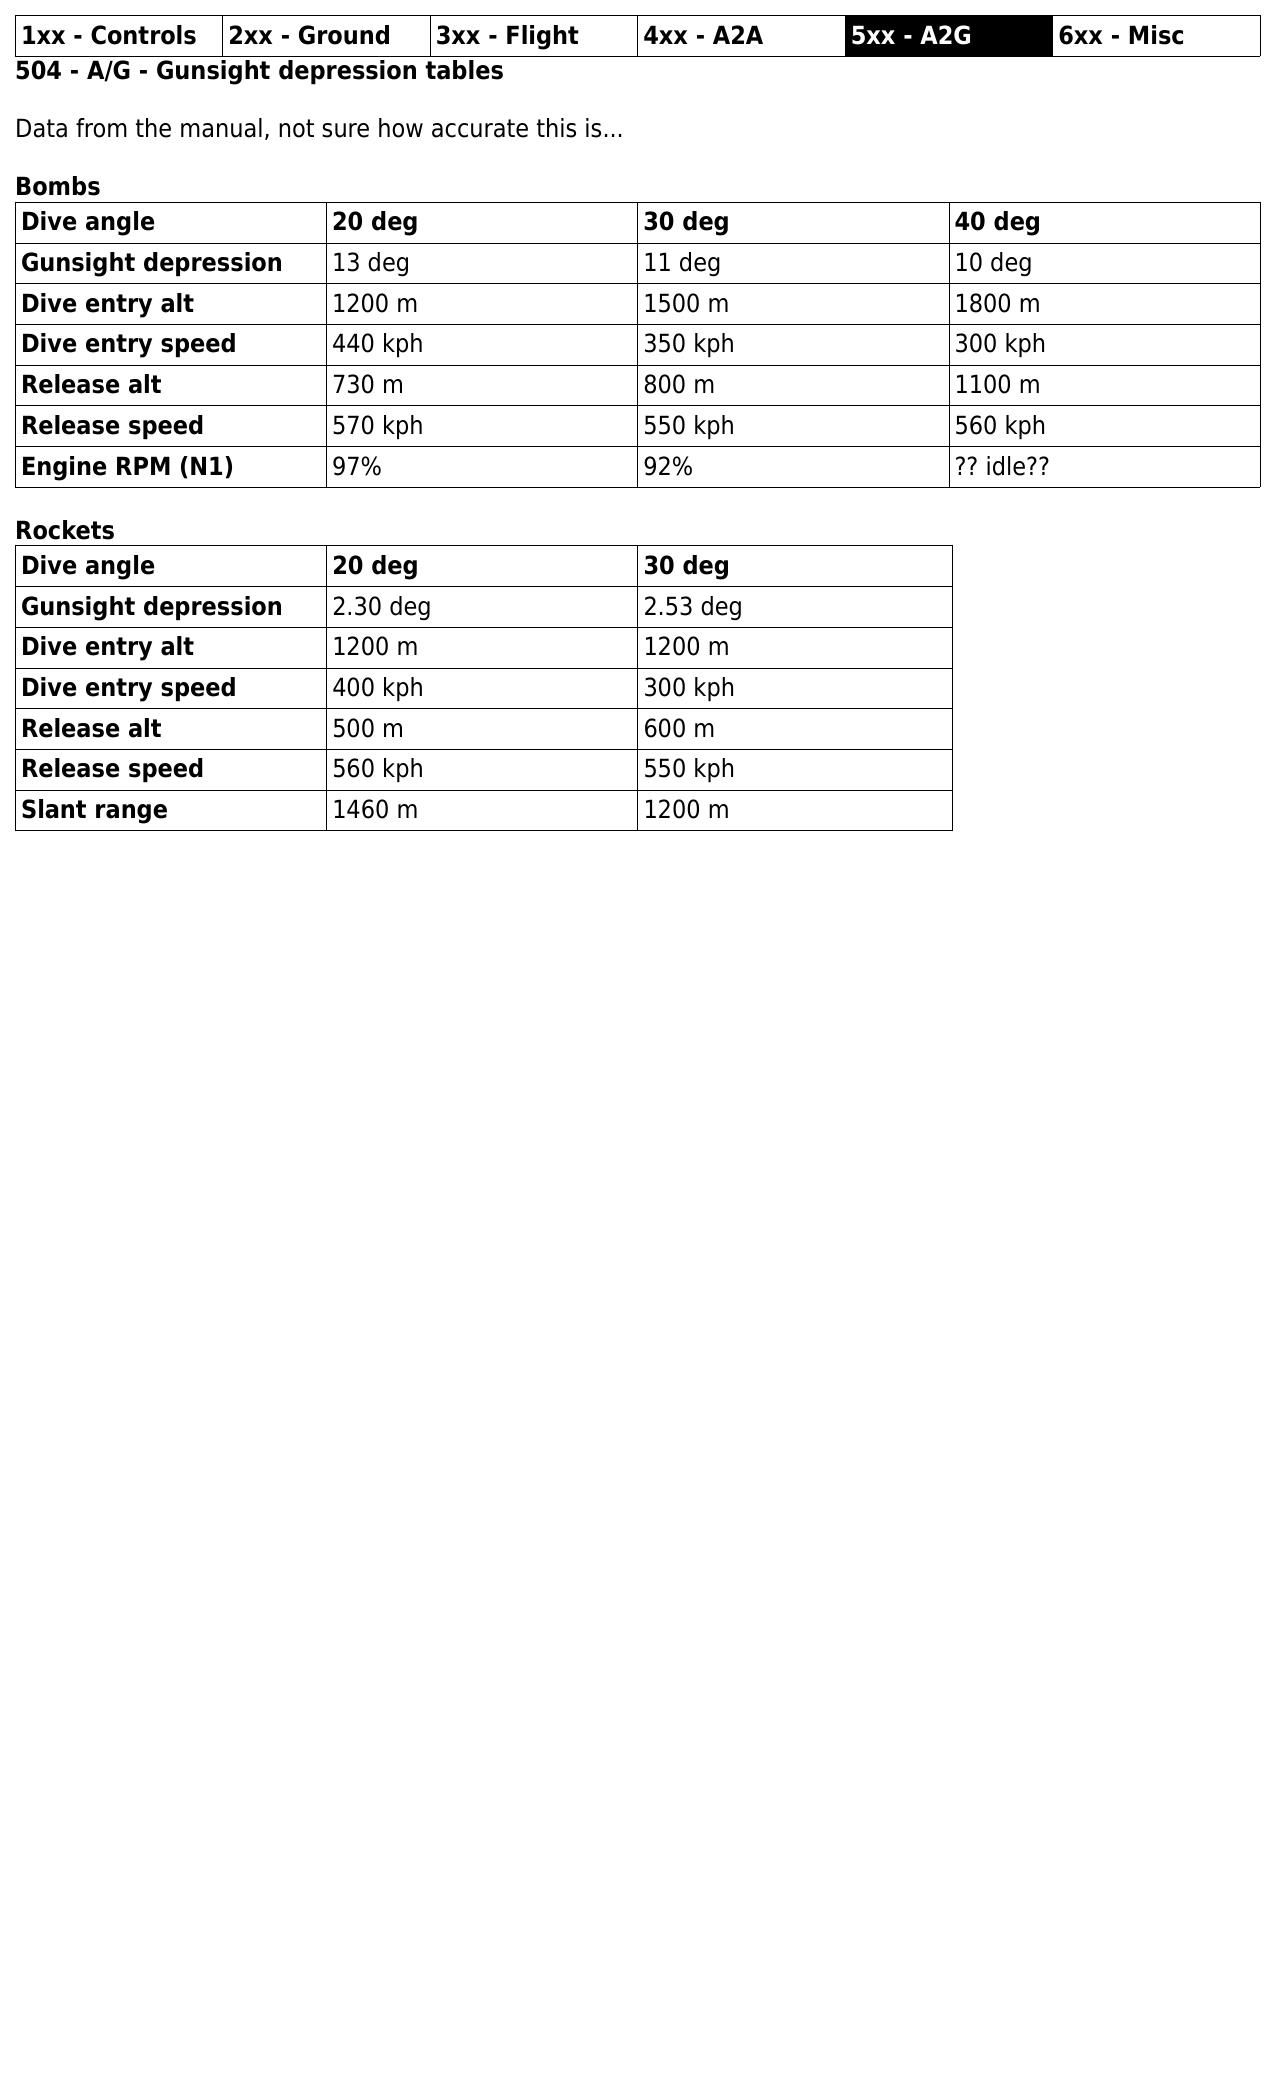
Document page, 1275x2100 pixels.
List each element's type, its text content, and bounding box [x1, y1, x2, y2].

table_header 30 deg [638, 203, 949, 242]
text Bombs [15, 172, 1260, 202]
table_cell 11 deg [638, 244, 949, 283]
table_header Dive angle [16, 546, 326, 586]
table_cell Dive entry speed [16, 669, 326, 708]
table_cell 550 kph [638, 406, 949, 446]
table_cell 1100 m [950, 366, 1260, 405]
table_header Dive angle [16, 203, 326, 242]
table_header 3xx - Flight [431, 16, 637, 56]
table_cell 730 m [327, 366, 637, 405]
table_cell Release speed [16, 750, 326, 789]
table_cell Engine RPM (N1) [16, 447, 326, 487]
table_header 2xx - Ground [223, 16, 430, 56]
table_cell 560 kph [327, 750, 637, 789]
table_cell 10 deg [950, 244, 1260, 283]
table_cell Gunsight depression [16, 244, 326, 283]
table_cell 560 kph [950, 406, 1260, 446]
table_cell 97% [327, 447, 637, 487]
table_header 30 deg [638, 546, 952, 586]
table_header 4xx - A2A [638, 16, 845, 56]
table_cell 800 m [638, 366, 949, 405]
table_header 1xx - Controls [16, 16, 222, 56]
table_cell 1500 m [638, 284, 949, 324]
table_cell Dive entry speed [16, 325, 326, 364]
table_cell Release alt [16, 366, 326, 405]
table_cell 300 kph [950, 325, 1260, 364]
table_cell 2.53 deg [638, 587, 952, 627]
table_cell Gunsight depression [16, 587, 326, 627]
table_cell 440 kph [327, 325, 637, 364]
table_cell Dive entry alt [16, 628, 326, 667]
table_header 5xx - A2G [846, 16, 1052, 56]
table_cell 1800 m [950, 284, 1260, 324]
table_cell 1200 m [638, 791, 952, 830]
table_cell 2.30 deg [327, 587, 637, 627]
table_cell Release alt [16, 709, 326, 749]
table_cell Dive entry alt [16, 284, 326, 324]
table_cell 350 kph [638, 325, 949, 364]
table_cell 600 m [638, 709, 952, 749]
table_header 20 deg [327, 203, 637, 242]
table_cell 1200 m [327, 284, 637, 324]
text Rockets [15, 516, 1260, 545]
table_cell 92% [638, 447, 949, 487]
text Data from the manual, not sure how accurate this is... [15, 114, 1260, 143]
table_cell Slant range [16, 791, 326, 830]
table_header 20 deg [327, 546, 637, 586]
table_cell 570 kph [327, 406, 637, 446]
table_cell 1460 m [327, 791, 637, 830]
table_cell 500 m [327, 709, 637, 749]
table_cell ?? idle?? [950, 447, 1260, 487]
table_cell Release speed [16, 406, 326, 446]
table_cell 13 deg [327, 244, 637, 283]
table_cell 1200 m [638, 628, 952, 667]
table_header 40 deg [950, 203, 1260, 242]
text 504 - A/G - Gunsight depression tables [15, 57, 1260, 85]
table_cell 300 kph [638, 669, 952, 708]
table_header 6xx - Misc [1053, 16, 1260, 56]
table_cell 550 kph [638, 750, 952, 789]
table_cell 1200 m [327, 628, 637, 667]
table_cell 400 kph [327, 669, 637, 708]
